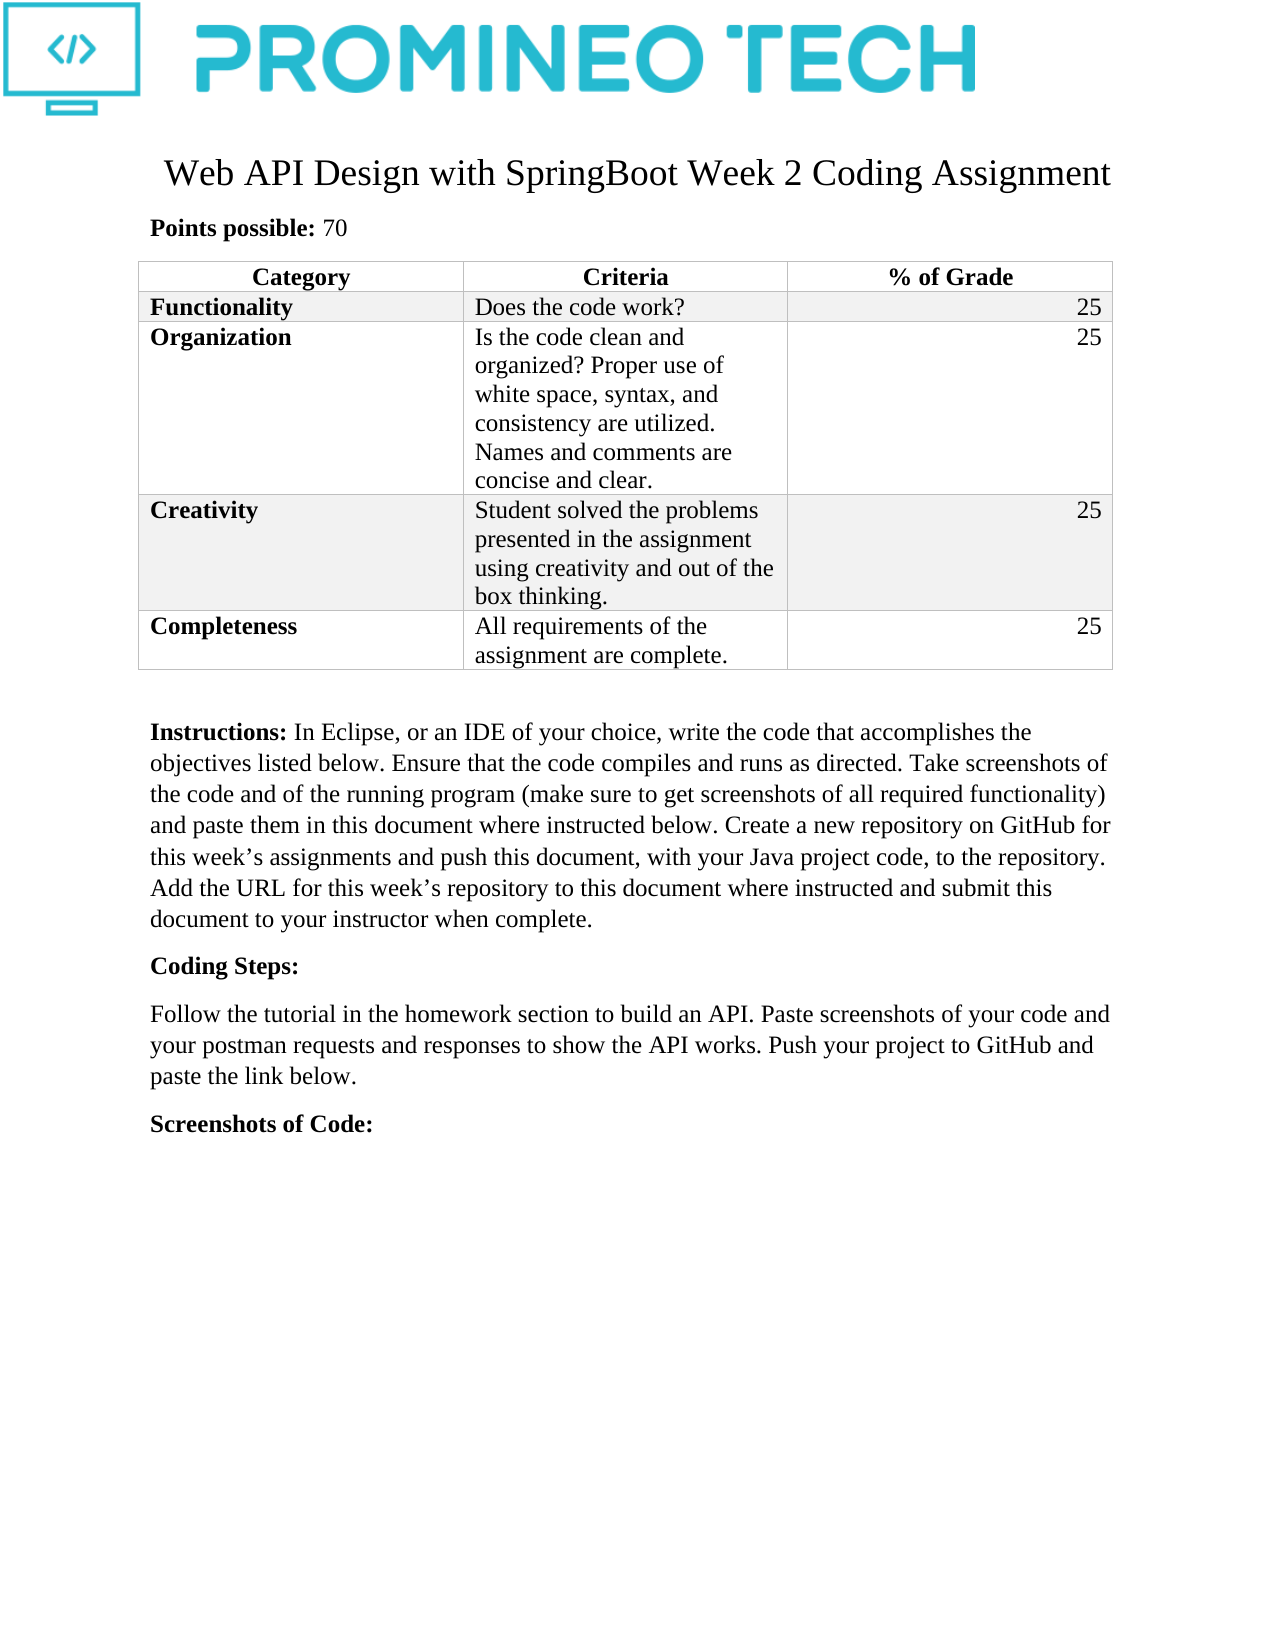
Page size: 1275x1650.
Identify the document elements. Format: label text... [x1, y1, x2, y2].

table_cell Creativity [139, 495, 463, 610]
table_cell Student solved the problems presented in the assignment using creativity and out of the box thinking. [464, 495, 787, 610]
table_header Category [139, 262, 463, 291]
table_cell Organization [139, 322, 463, 494]
text Points possible: 70 [150, 213, 1125, 242]
table_cell 25 [788, 292, 1112, 321]
text Web API Design with SpringBoot Week 2 Coding Assignment [150, 150, 1125, 193]
table_cell All requirements of the assignment are complete. [464, 611, 787, 669]
table_header Criteria [464, 262, 787, 291]
table_cell Functionality [139, 292, 463, 321]
picture [0, 0, 975, 119]
text Screenshots of Code: [150, 1109, 1125, 1138]
table_cell 25 [788, 322, 1112, 494]
table_cell Completeness [139, 611, 463, 669]
table_cell Does the code work? [464, 292, 787, 321]
table_cell 25 [788, 495, 1112, 610]
table_header % of Grade [788, 262, 1112, 291]
table_cell Is the code clean and organized? Proper use of white space, syntax, and consistency are utilized. Names and comments are concise and clear. [464, 322, 787, 494]
text Follow the tutorial in the homework section to build an API. Paste screenshots of your code and your postman requests and responses to show the API works. Push your project to GitHub and paste the link below. [150, 999, 1125, 1090]
text Instructions: In Eclipse, or an IDE of your choice, write the code that accomplishes the objectives listed below. Ensure that the code compiles and runs as directed. Take screenshots of the code and of the running program (make sure to get screenshots of all required functionality) and paste them in this document where instructed below. Create a new repository on GitHub for this week’s assignments and push this document, with your Java project code, to the repository. Add the URL for this week’s repository to this document where instructed and submit this document to your instructor when complete. [150, 717, 1125, 932]
text Coding Steps: [150, 951, 1125, 980]
table_cell 25 [788, 611, 1112, 669]
